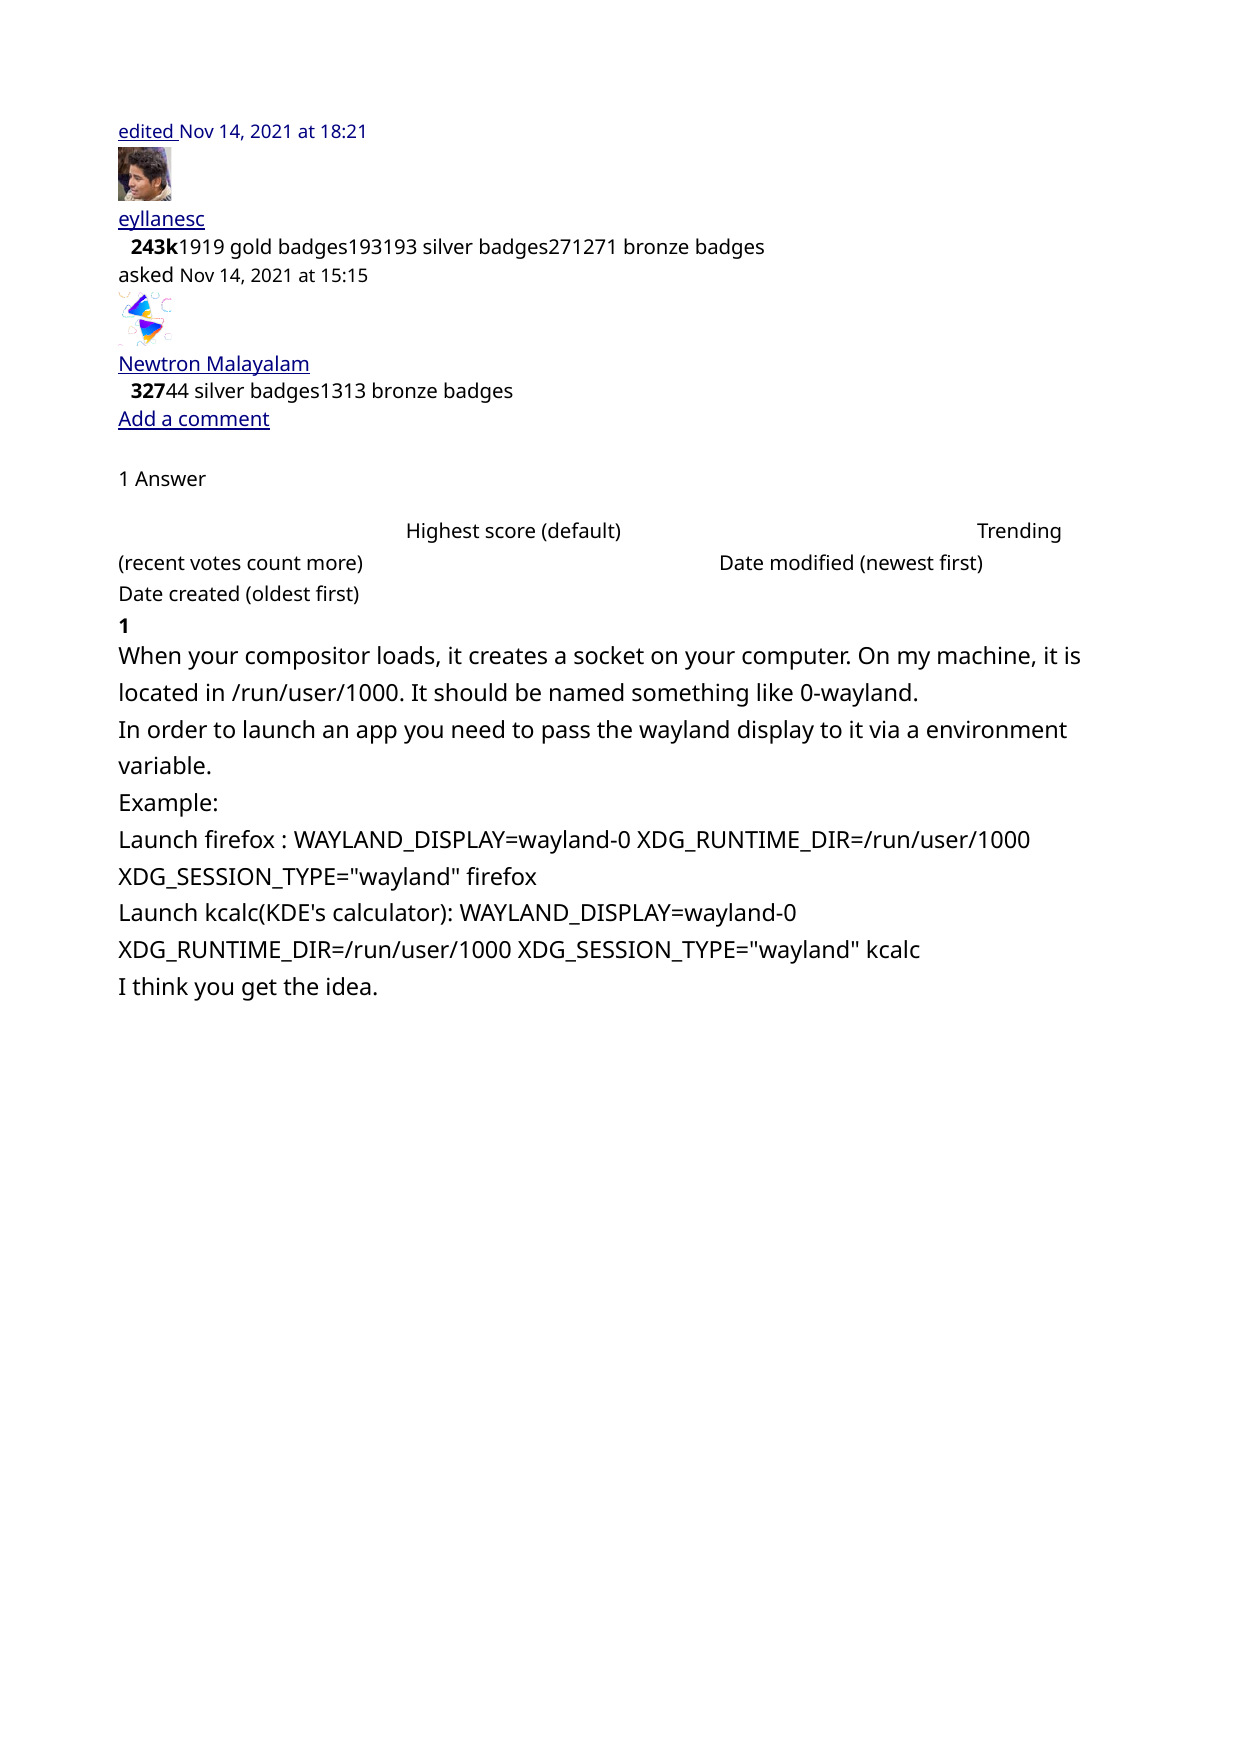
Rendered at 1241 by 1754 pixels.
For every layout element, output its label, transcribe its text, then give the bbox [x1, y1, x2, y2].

text edited Nov 14, 2021 at 18:21 [118, 118, 1122, 144]
picture [118, 292, 172, 346]
text 32744 silver badges1313 bronze badges [131, 377, 1122, 405]
picture [118, 147, 172, 201]
text Add a comment [118, 405, 1122, 432]
text eyllanesc [118, 205, 1122, 232]
text When your compositor loads, it creates a socket on your computer. On my machine, it is located in /run/user/1000. It should be named something like 0-wayland. [118, 639, 1122, 708]
text Highest score (default) Trending (recent votes count more) Date modified (newest first) Date created (oldest first) [118, 515, 1122, 608]
text Launch kcalc(KDE's calculator): WAYLAND_DISPLAY=wayland-0 XDG_RUNTIME_DIR=/run/user/1000 XDG_SESSION_TYPE="wayland" kcalc [118, 897, 1122, 966]
text Newtron Malayalam [118, 349, 1122, 377]
text Launch firefox : WAYLAND_DISPLAY=wayland-0 XDG_RUNTIME_DIR=/run/user/1000 XDG_SESSION_TYPE="wayland" firefox [118, 823, 1122, 892]
subtitle 1 Answer [118, 464, 1122, 492]
text In order to launch an app you need to pass the wayland display to it via a environment variable. [118, 713, 1122, 782]
text 243k1919 gold badges193193 silver badges271271 bronze badges [131, 232, 1122, 260]
text Example: [118, 786, 1122, 818]
text asked Nov 14, 2021 at 15:15 [118, 260, 1122, 288]
text 1 [118, 612, 1122, 639]
text I think you get the idea. [118, 970, 1122, 1002]
